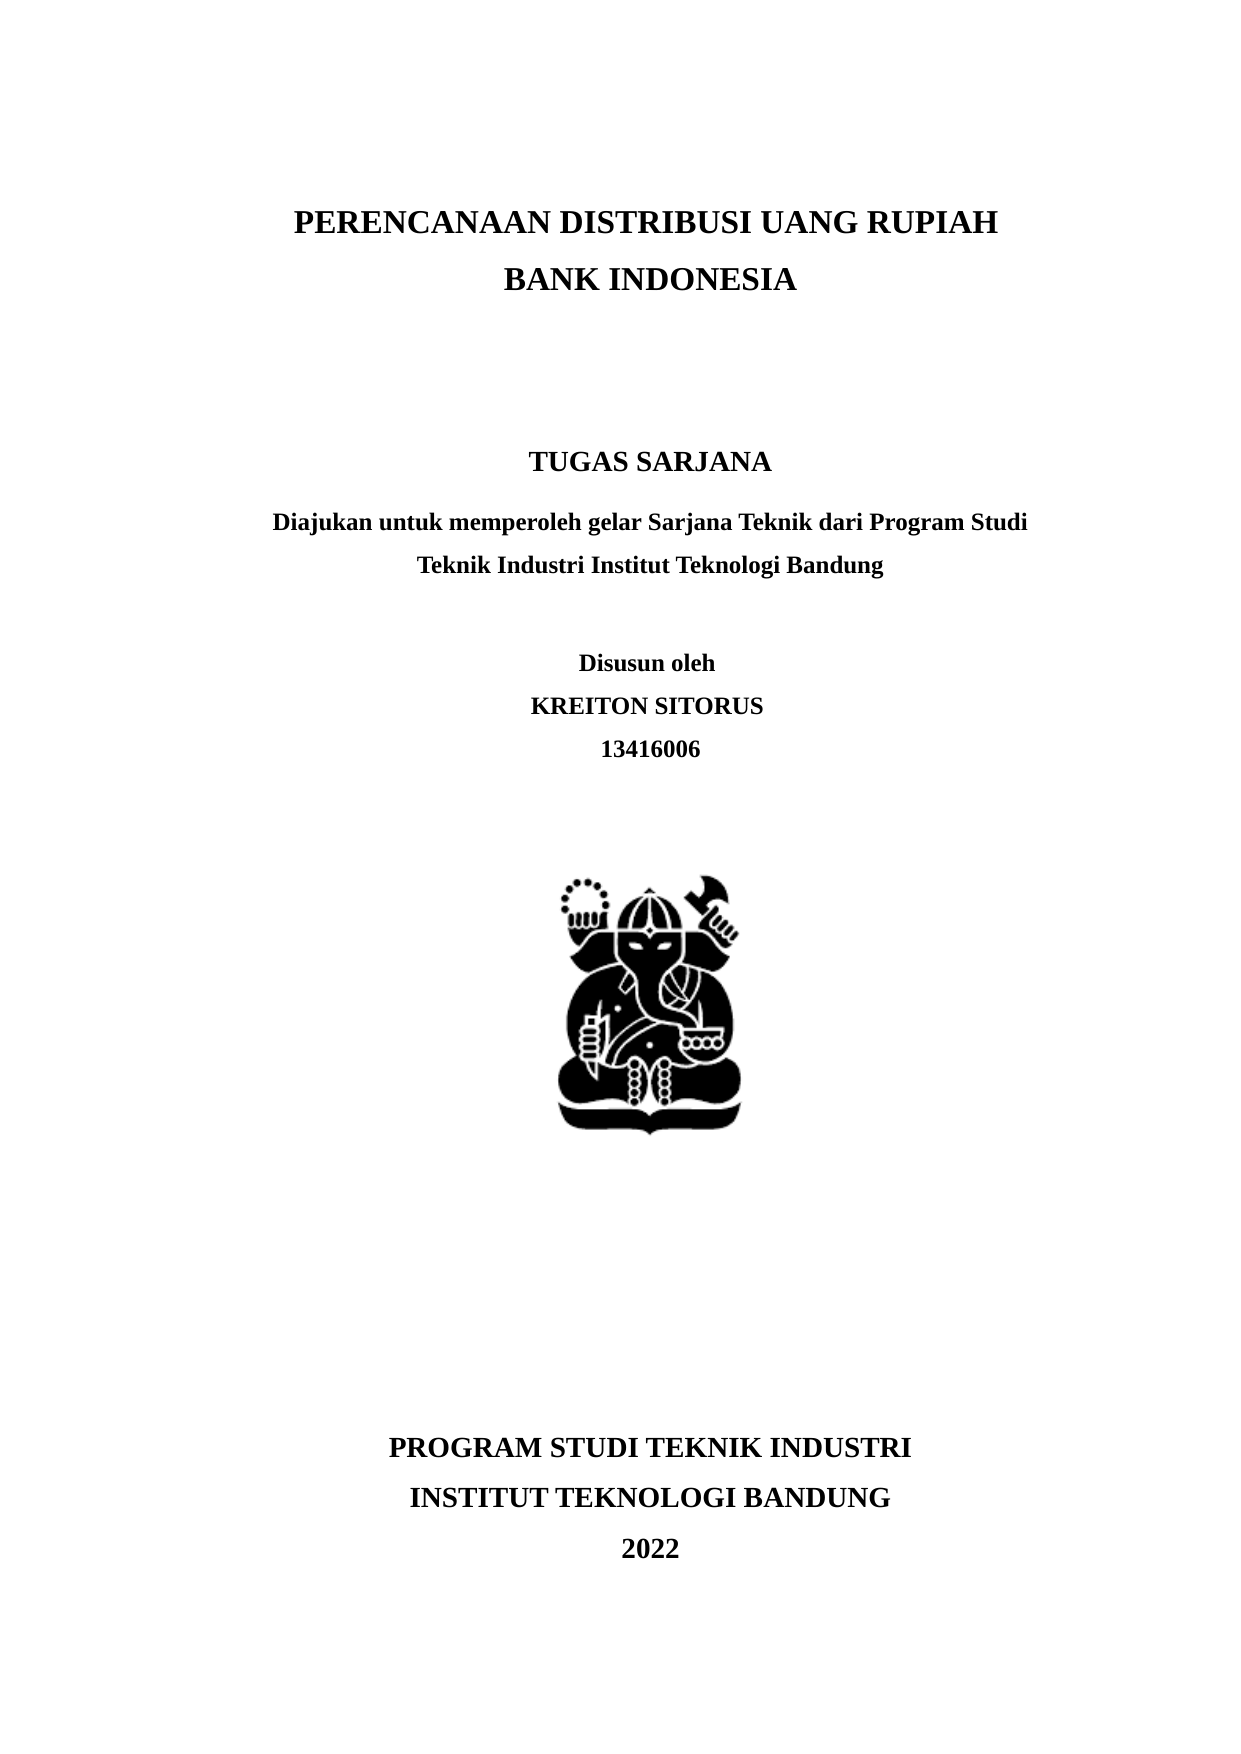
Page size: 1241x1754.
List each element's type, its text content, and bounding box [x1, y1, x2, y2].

picture [546, 867, 754, 1144]
subtitle Diajukan untuk memperoleh gelar Sarjana Teknik dari Program Studi Teknik Industri Institut Teknologi Bandung [237, 507, 1063, 622]
title Perencanaan Distribusi Uang Rupiah Bank Indonesia [237, 202, 1063, 413]
subtitle PROGRAM STUDI TEKNIK INDUSTRI INSTITUT TEKNOLOGI BANDUNG 2022 [237, 876, 1063, 1564]
subtitle Disusun oleh KREITON SITORUS 13416006 [237, 648, 1063, 849]
subtitle TUGAS SARJANA [237, 444, 1063, 478]
